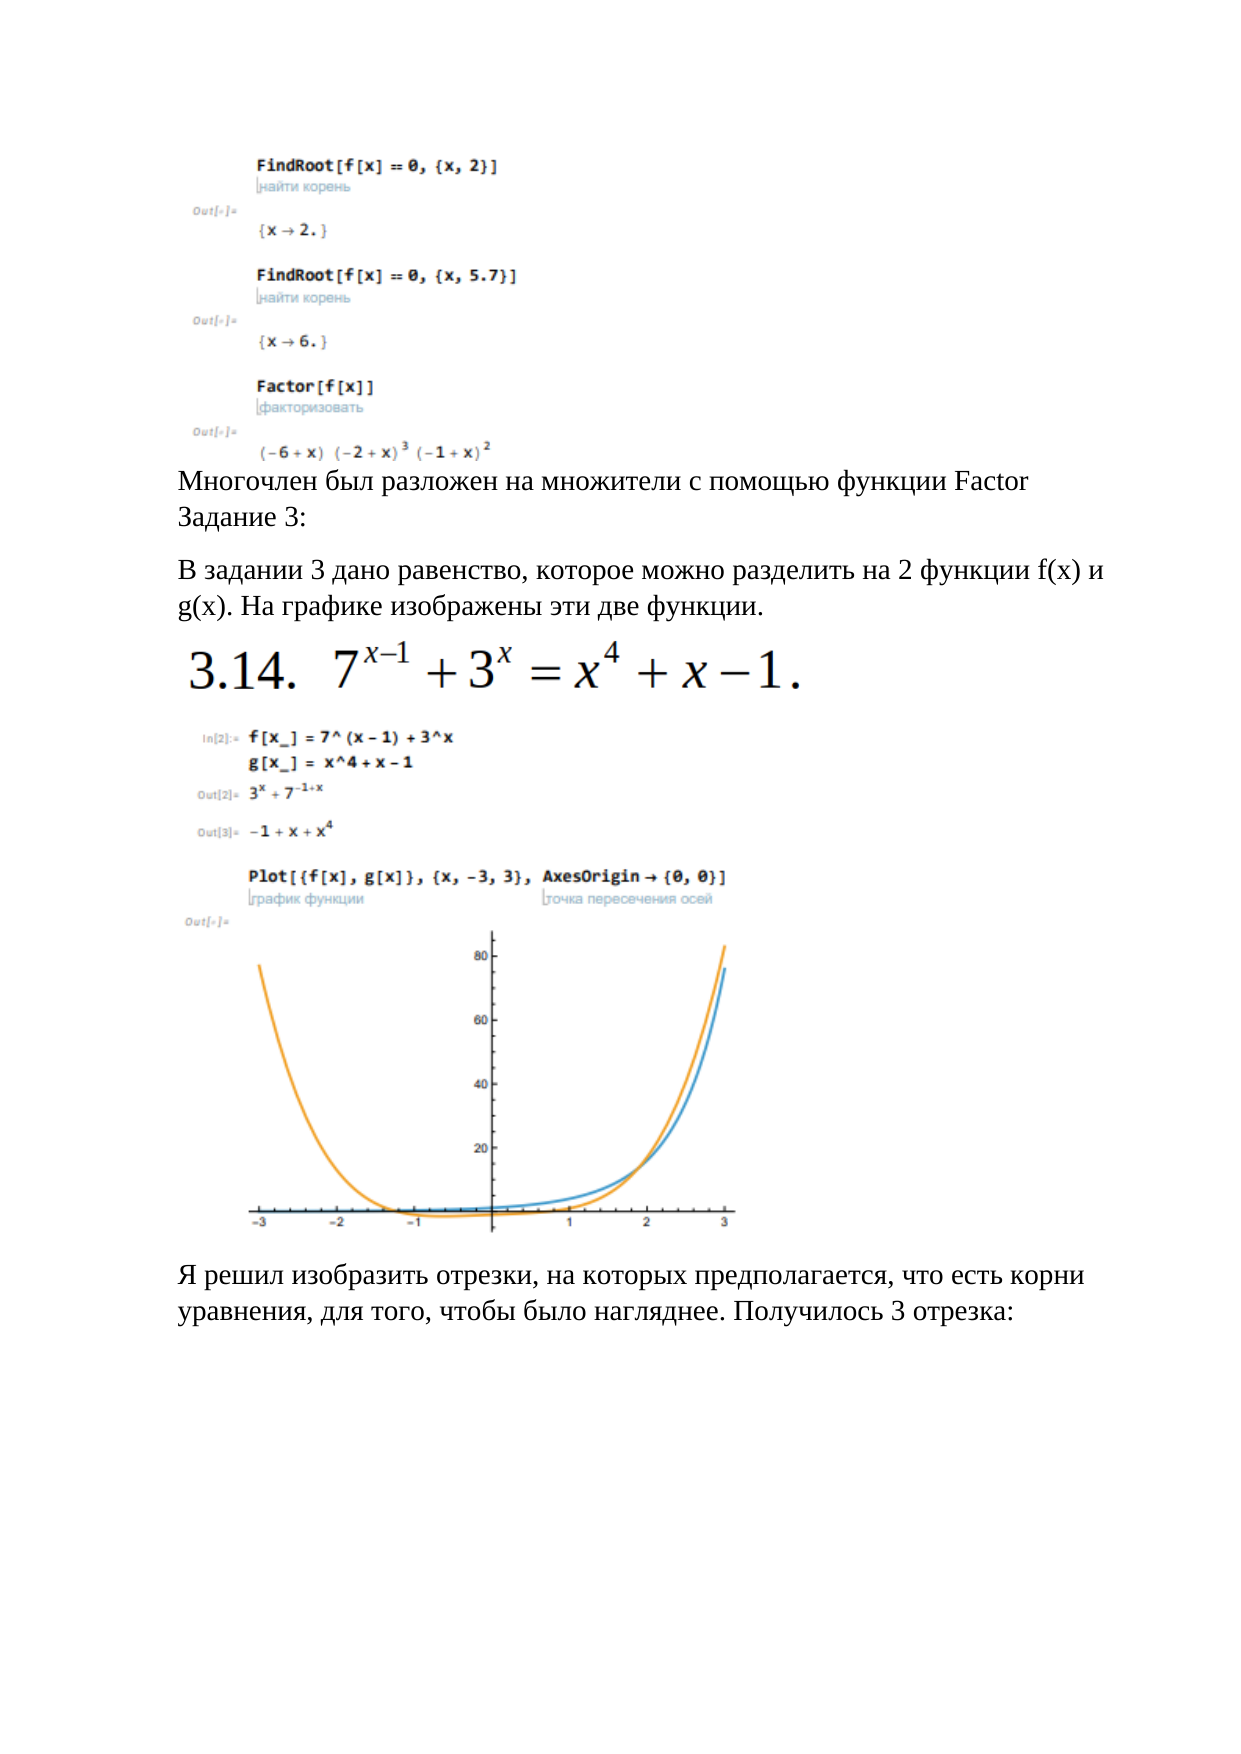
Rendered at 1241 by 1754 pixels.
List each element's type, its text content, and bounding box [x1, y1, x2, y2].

text Я решил изобразить отрезки, на которых предполагается, что есть корни уравнения, для того, чтобы было нагляднее. Получилось 3 отрезка: [177, 1257, 1152, 1327]
picture [167, 628, 825, 1239]
picture [177, 118, 670, 461]
text Многочлен был разложен на множители с помощью функции Factor Задание 3: [177, 118, 1152, 533]
text В задании 3 дано равенство, которое можно разделить на 2 функции f(x) и g(x). На графике изображены эти две функции. [177, 552, 1152, 652]
